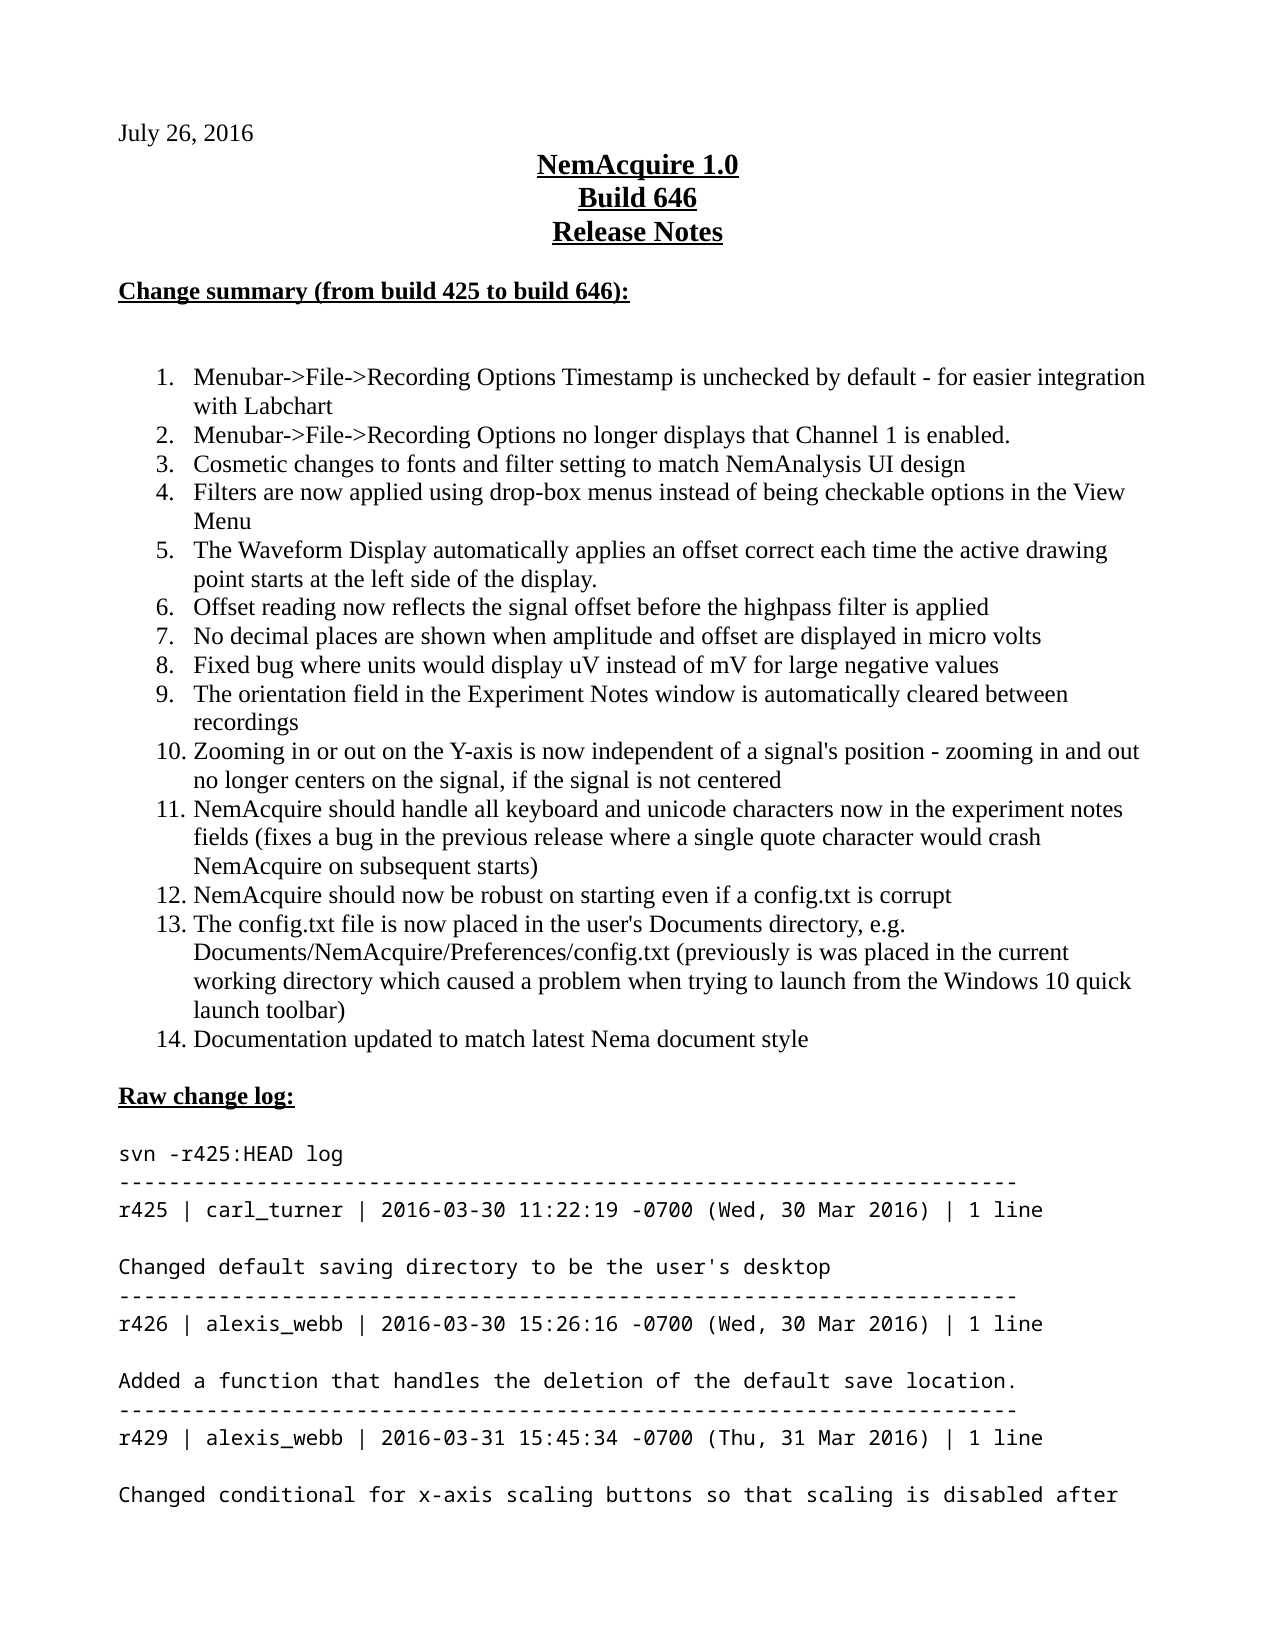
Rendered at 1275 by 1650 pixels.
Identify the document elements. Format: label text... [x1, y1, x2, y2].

text Changed default saving directory to be the user's desktop [118, 1252, 1157, 1281]
text Build 646 [118, 180, 1157, 214]
text r426 | alexis_webb | 2016-03-30 15:26:16 -0700 (Wed, 30 Mar 2016) | 1 line [118, 1309, 1157, 1338]
list NemAcquire should now be robust on starting even if a config.txt is corrupt [156, 880, 1157, 909]
list Fixed bug where units would display uV instead of mV for large negative values [156, 650, 1157, 679]
text Change summary (from build 425 to build 646): [118, 276, 1157, 305]
list Cosmetic changes to fonts and filter setting to match NemAnalysis UI design [156, 449, 1157, 477]
text ------------------------------------------------------------------------ [118, 1281, 1157, 1309]
text Release Notes [118, 214, 1157, 247]
text ------------------------------------------------------------------------ [118, 1395, 1157, 1423]
list Documentation updated to match latest Nema document style [156, 1024, 1157, 1052]
list The orientation field in the Experiment Notes window is automatically cleared between recordings [156, 679, 1157, 736]
text July 26, 2016 [118, 118, 1157, 147]
list NemAcquire should handle all keyboard and unicode characters now in the experiment notes fields (fixes a bug in the previous release where a single quote character would crash NemAcquire on subsequent starts) [156, 794, 1157, 880]
list Filters are now applied using drop-box menus instead of being checkable options in the View Menu [156, 477, 1157, 535]
text Added a function that handles the deletion of the default save location. [118, 1366, 1157, 1395]
list No decimal places are shown when amplitude and offset are displayed in micro volts [156, 621, 1157, 650]
list The config.txt file is now placed in the user's Documents directory, e.g. Documents/NemAcquire/Preferences/config.txt (previously is was placed in the current working directory which caused a problem when trying to launch from the Windows 10 quick launch toolbar) [156, 909, 1157, 1024]
list The Waveform Display automatically applies an offset correct each time the active drawing point starts at the left side of the display. [156, 535, 1157, 592]
list Offset reading now reflects the signal offset before the highpass filter is applied [156, 592, 1157, 621]
list Menubar->File->Recording Options Timestamp is unchecked by default - for easier integration with Labchart [156, 362, 1157, 420]
list Zooming in or out on the Y-axis is now independent of a signal's position - zooming in and out no longer centers on the signal, if the signal is not centered [156, 736, 1157, 794]
text r429 | alexis_webb | 2016-03-31 15:45:34 -0700 (Thu, 31 Mar 2016) | 1 line [118, 1423, 1157, 1452]
text r425 | carl_turner | 2016-03-30 11:22:19 -0700 (Wed, 30 Mar 2016) | 1 line [118, 1196, 1157, 1224]
text NemAcquire 1.0 [118, 147, 1157, 180]
text Changed conditional for x-axis scaling buttons so that scaling is disabled after [118, 1480, 1157, 1508]
text svn -r425:HEAD log [118, 1139, 1157, 1167]
list Menubar->File->Recording Options no longer displays that Channel 1 is enabled. [156, 420, 1157, 449]
text Raw change log: [118, 1081, 1157, 1110]
text ------------------------------------------------------------------------ [118, 1167, 1157, 1196]
